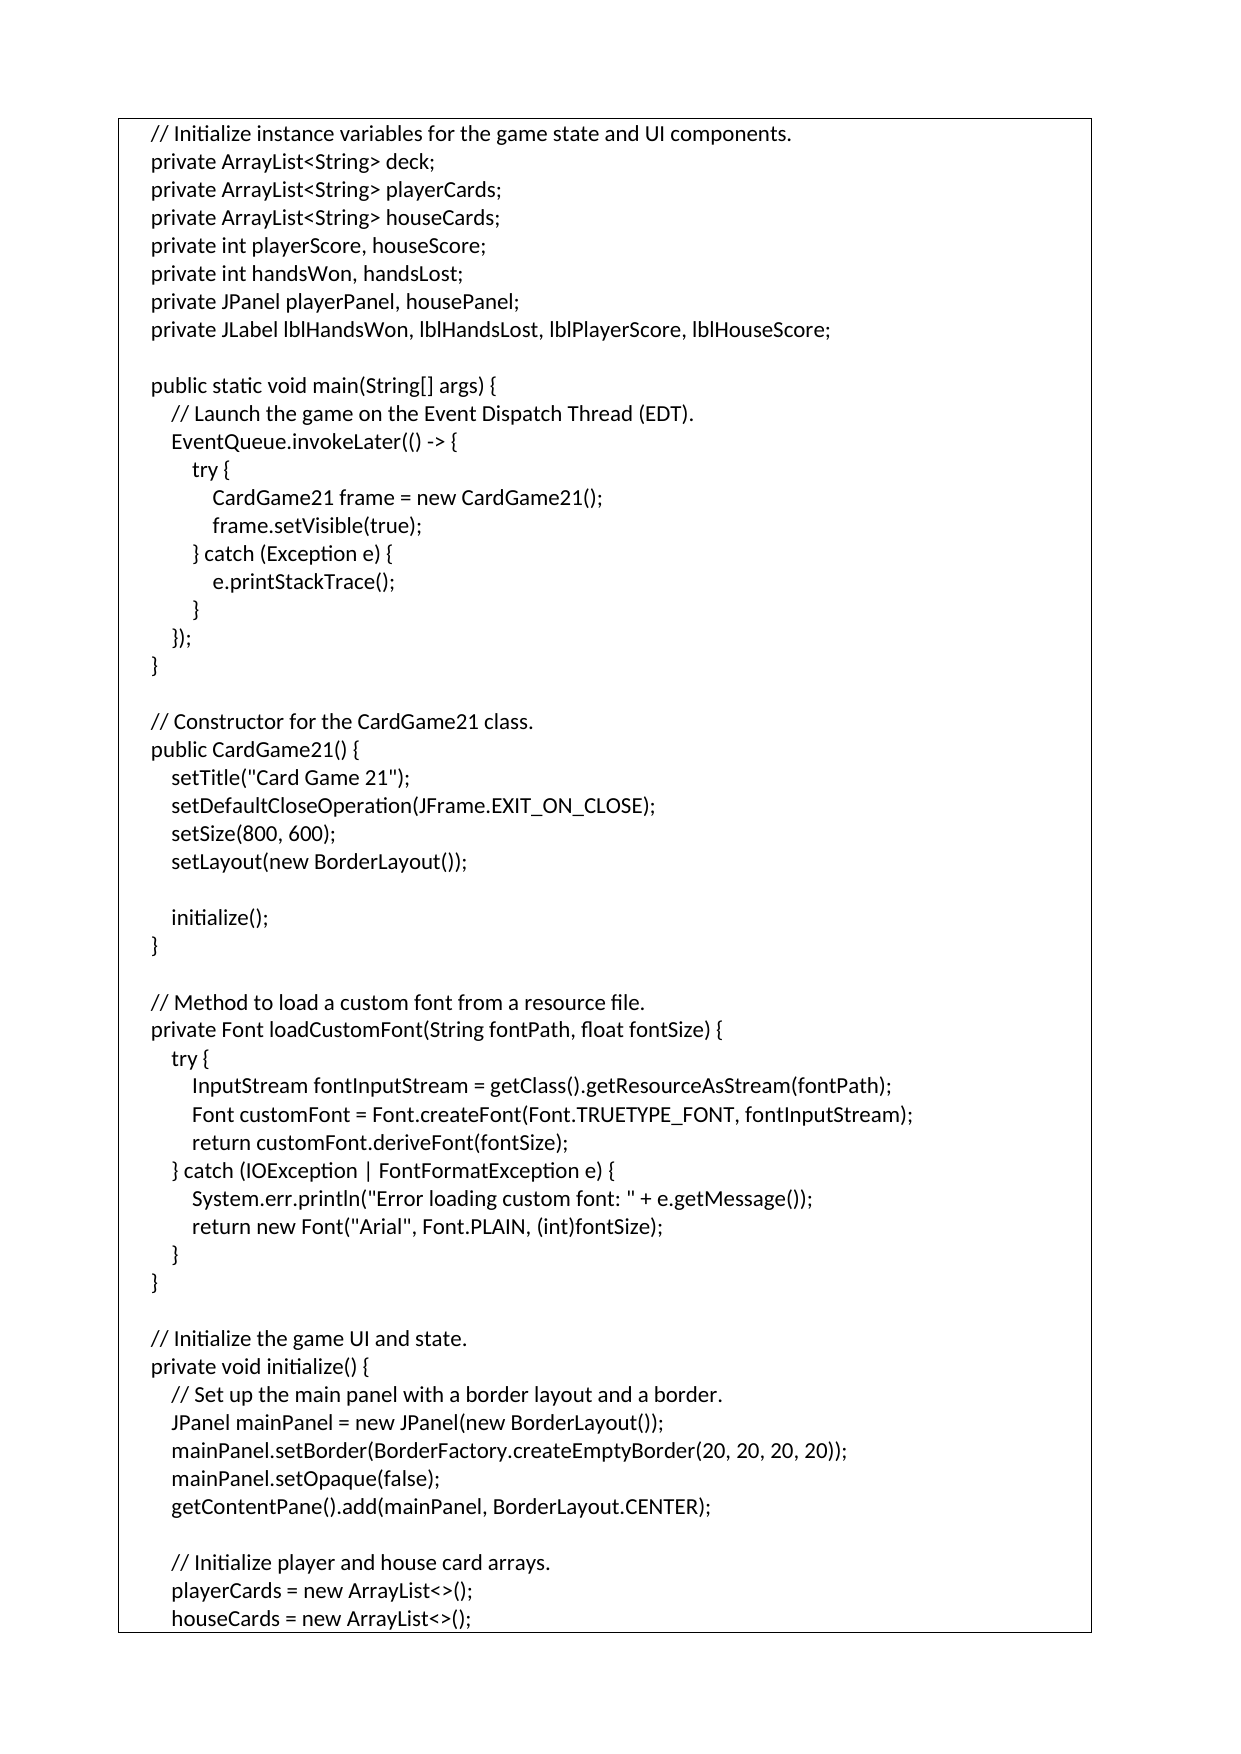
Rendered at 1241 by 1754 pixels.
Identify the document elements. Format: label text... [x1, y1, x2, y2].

table_cell // Initialize instance variables for the game state and UI components. private ArrayList<String> deck; private ArrayList<String> playerCards; private ArrayList<String> houseCards; private int playerScore, houseScore; private int handsWon, handsLost; private JPanel playerPanel, housePanel; private JLabel lblHandsWon, lblHandsLost, lblPlayerScore, lblHouseScore; public static void main(String[] args) { // Launch the game on the Event Dispatch Thread (EDT). EventQueue.invokeLater(() -> { try { CardGame21 frame = new CardGame21(); frame.setVisible(true); } catch (Exception e) { e.printStackTrace(); } }); } // Constructor for the CardGame21 class. public CardGame21() { setTitle("Card Game 21"); setDefaultCloseOperation(JFrame.EXIT_ON_CLOSE); setSize(800, 600); setLayout(new BorderLayout()); initialize(); } // Method to load a custom font from a resource file. private Font loadCustomFont(String fontPath, float fontSize) { try { InputStream fontInputStream = getClass().getResourceAsStream(fontPath); Font customFont = Font.createFont(Font.TRUETYPE_FONT, fontInputStream); return customFont.deriveFont(fontSize); } catch (IOException | FontFormatException e) { System.err.println("Error loading custom font: " + e.getMessage()); return new Font("Arial", Font.PLAIN, (int)fontSize); } } // Initialize the game UI and state. private void initialize() { // Set up the main panel with a border layout and a border. JPanel mainPanel = new JPanel(new BorderLayout()); mainPanel.setBorder(BorderFactory.createEmptyBorder(20, 20, 20, 20)); mainPanel.setOpaque(false); getContentPane().add(mainPanel, BorderLayout.CENTER); // Initialize player and house card arrays. playerCards = new ArrayList<>(); houseCards = new ArrayList<>(); [119, 119, 1091, 1632]
